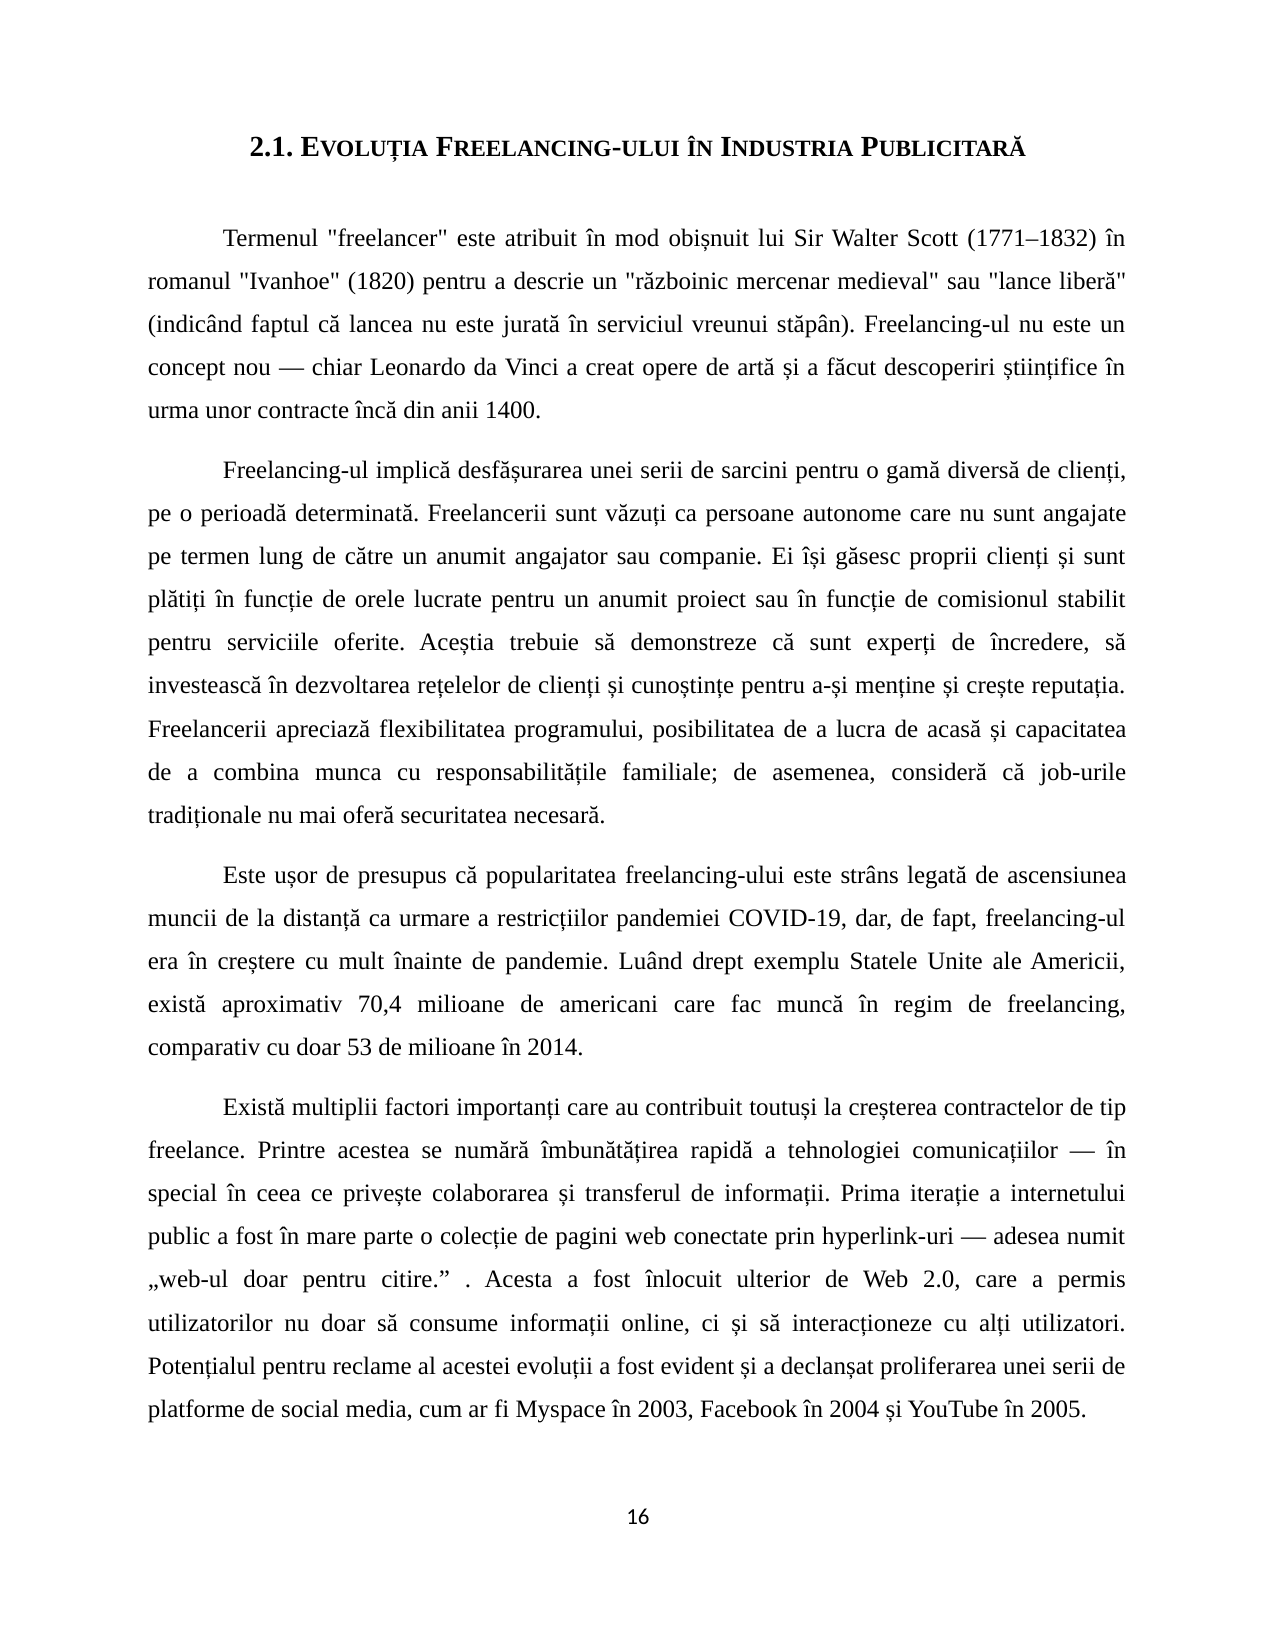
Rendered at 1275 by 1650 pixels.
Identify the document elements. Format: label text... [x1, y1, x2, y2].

text Freelancing-ul implică desfășurarea unei serii de sarcini pentru o gamă diversă de clienți, pe o perioadă determinată. Freelancerii sunt văzuți ca persoane autonome care nu sunt angajate pe termen lung de către un anumit angajator sau companie. Ei își găsesc proprii clienți și sunt plătiți în funcție de orele lucrate pentru un anumit proiect sau în funcție de comisionul stabilit pentru serviciile oferite. Aceștia trebuie să demonstreze că sunt experți de încredere, să investească în dezvoltarea rețelelor de clienți și cunoștințe pentru a-și menține și crește reputația. Freelancerii apreciază flexibilitatea programului, posibilitatea de a lucra de acasă și capacitatea de a combina munca cu responsabilitățile familiale; de asemenea, consideră că job-urile tradiționale nu mai oferă securitatea necesară. [148, 455, 1127, 829]
text Este ușor de presupus că popularitatea freelancing-ului este strâns legată de ascensiunea muncii de la distanță ca urmare a restricțiilor pandemiei COVID-19, dar, de fapt, freelancing-ul era în creștere cu mult înainte de pandemie. Luând drept exemplu Statele Unite ale Americii, există aproximativ 70,4 milioane de americani care fac muncă în regim de freelancing, comparativ cu doar 53 de milioane în 2014. [148, 860, 1127, 1061]
text Există multiplii factori importanți care au contribuit toutuși la creșterea contractelor de tip freelance. Printre acestea se numără îmbunătățirea rapidă a tehnologiei comunicațiilor — în special în ceea ce privește colaborarea și transferul de informații. Prima iterație a internetului public a fost în mare parte o colecție de pagini web conectate prin hyperlink-uri — adesea numit „web-ul doar pentru citire.” . Acesta a fost înlocuit ulterior de Web 2.0, care a permis utilizatorilor nu doar să consume informații online, ci și să interacționeze cu alți utilizatori. Potențialul pentru reclame al acestei evoluții a fost evident și a declanșat proliferarea unei serii de platforme de social media, cum ar fi Myspace în 2003, Facebook în 2004 și YouTube în 2005. [148, 1092, 1127, 1423]
subtitle 2.1. Evoluția Freelancing-ului în Industria Publicitară [148, 129, 1127, 163]
text Termenul "freelancer" este atribuit în mod obișnuit lui Sir Walter Scott (1771–1832) în romanul "Ivanhoe" (1820) pentru a descrie un "războinic mercenar medieval" sau "lance liberă" (indicând faptul că lancea nu este jurată în serviciul vreunui stăpân). Freelancing-ul nu este un concept nou — chiar Leonardo da Vinci a creat opere de artă și a făcut descoperiri științifice în urma unor contracte încă din anii 1400. [148, 223, 1127, 424]
